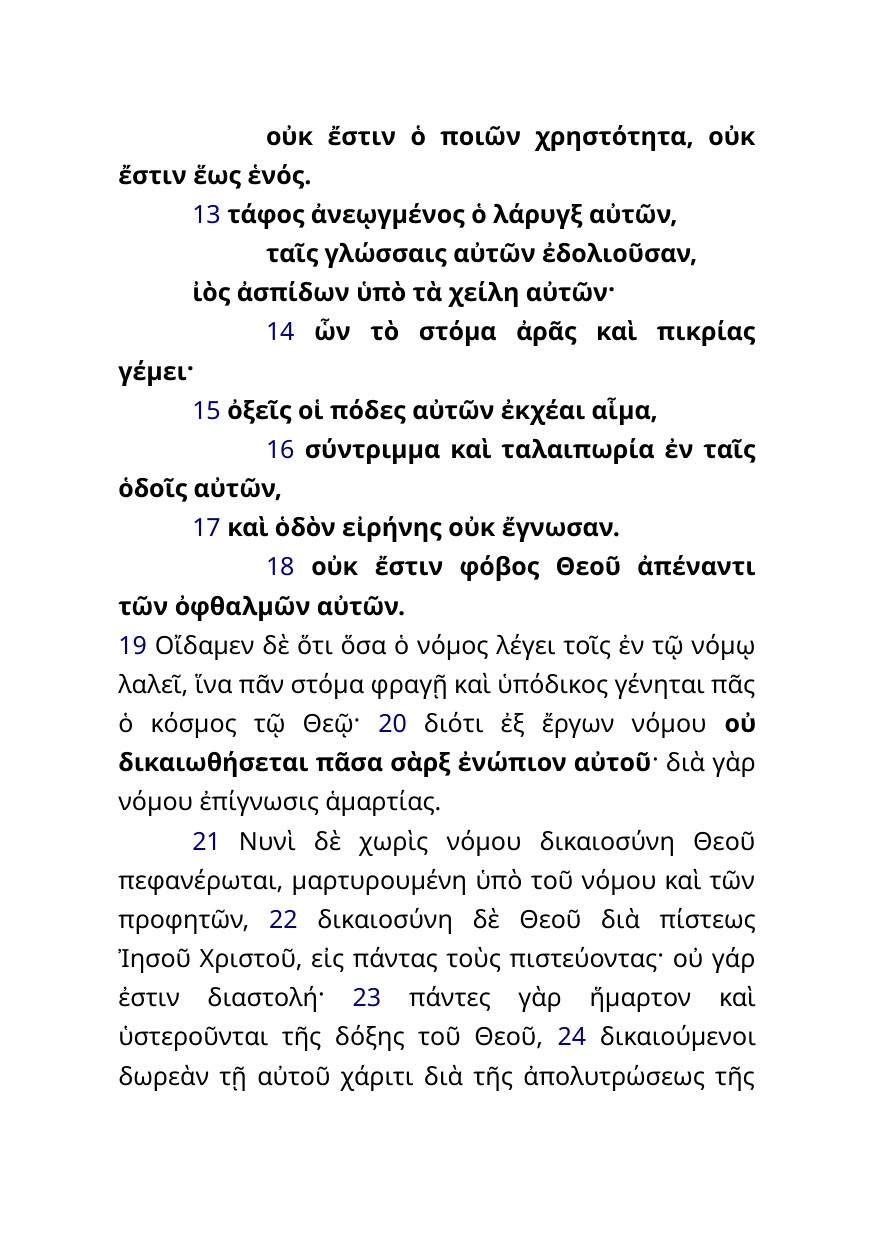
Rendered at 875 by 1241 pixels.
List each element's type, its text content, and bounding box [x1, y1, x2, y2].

text 17 καὶ ὁδὸν εἰρήνης οὐκ ἔγνωσαν. [118, 510, 756, 544]
text 16 σύντριμμα καὶ ταλαιπωρία ἐν ταῖς ὁδοῖς αὐτῶν, [118, 431, 756, 505]
text ἰὸς ἀσπίδων ὑπὸ τὰ χείλη αὐτῶν· [118, 275, 756, 309]
text 13 τάφος ἀνεῳγμένος ὁ λάρυγξ αὐτῶν, [118, 196, 756, 231]
text 21 Νυνὶ δὲ χωρὶς νόμου δικαιοσύνη Θεοῦ πεφανέρωται, μαρτυρουμένη ὑπὸ τοῦ νόμου καὶ τῶν προφητῶν, 22 δικαιοσύνη δὲ Θεοῦ διὰ πίστεως Ἰησοῦ Χριστοῦ, εἰς πάντας τοὺς πιστεύοντας· οὐ γάρ ἐστιν διαστολή· 23 πάντες γὰρ ἥμαρτον καὶ ὑστεροῦνται τῆς δόξης τοῦ Θεοῦ, 24 δικαιούμενοι δωρεὰν τῇ αὐτοῦ χάριτι διὰ τῆς ἀπολυτρώσεως τῆς [118, 823, 756, 1092]
text οὐκ ἔστιν ὁ ποιῶν χρηστότητα, οὐκ ἔστιν ἕως ἑνός. [118, 118, 756, 191]
text 19 Οἴδαμεν δὲ ὅτι ὅσα ὁ νόμος λέγει τοῖς ἐν τῷ νόμῳ λαλεῖ, ἵνα πᾶν στόμα φραγῇ καὶ ὑπόδικος γένηται πᾶς ὁ κόσμος τῷ Θεῷ· 20 διότι ἐξ ἔργων νόμου οὐ δικαιωθήσεται πᾶσα σὰρξ ἐνώπιον αὐτοῦ· διὰ γὰρ νόμου ἐπίγνωσις ἁμαρτίας. [118, 627, 756, 818]
text 18 οὐκ ἔστιν φόβος Θεοῦ ἀπέναντι τῶν ὀφθαλμῶν αὐτῶν. [118, 549, 756, 622]
text ταῖς γλώσσαις αὐτῶν ἐδολιοῦσαν, [118, 236, 756, 270]
text 14 ὧν τὸ στόμα ἀρᾶς καὶ πικρίας γέμει· [118, 314, 756, 387]
text 15 ὀξεῖς οἱ πόδες αὐτῶν ἐκχέαι αἷμα, [118, 392, 756, 426]
